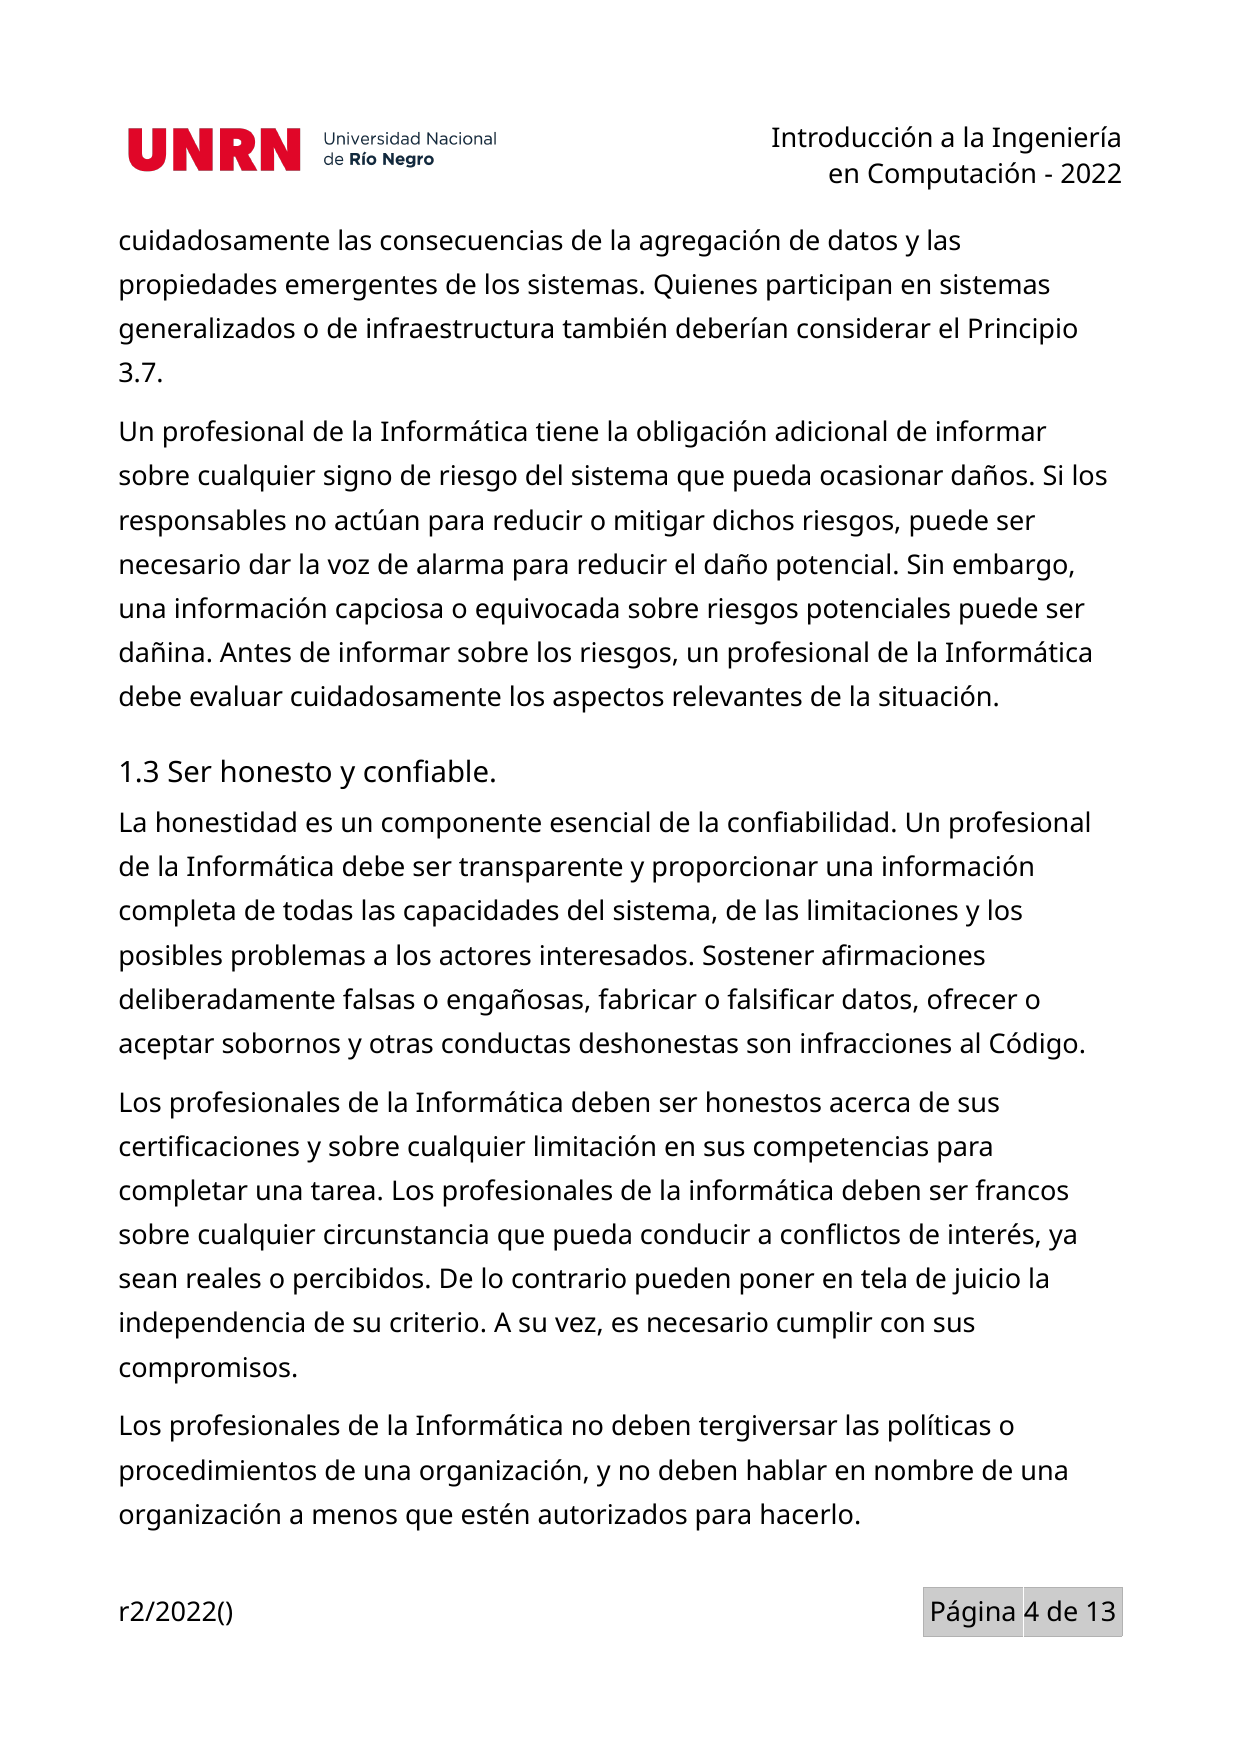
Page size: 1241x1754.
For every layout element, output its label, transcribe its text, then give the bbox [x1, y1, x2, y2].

text Los profesionales de la Informática no deben tergiversar las políticas o procedimientos de una organización, y no deben hablar en nombre de una organización a menos que estén autorizados para hacerlo. [118, 1407, 1122, 1532]
text cuidadosamente las consecuencias de la agregación de datos y las propiedades emergentes de los sistemas. Quienes participan en sistemas generalizados o de infraestructura también deberían considerar el Principio 3.7. [118, 221, 1122, 391]
text Un profesional de la Informática tiene la obligación adicional de informar sobre cualquier signo de riesgo del sistema que pueda ocasionar daños. Si los responsables no actúan para reducir o mitigar dichos riesgos, puede ser necesario dar la voz de alarma para reducir el daño potencial. Sin embargo, una información capciosa o equivocada sobre riesgos potenciales puede ser dañina. Antes de informar sobre los riesgos, un profesional de la Informática debe evaluar cuidadosamente los aspectos relevantes de la situación. [118, 413, 1122, 714]
text Los profesionales de la Informática deben ser honestos acerca de sus certificaciones y sobre cualquier limitación en sus competencias para completar una tarea. Los profesionales de la informática deben ser francos sobre cualquier circunstancia que pueda conducir a conflictos de interés, ya sean reales o percibidos. De lo contrario pueden poner en tela de juicio la independencia de su criterio. A su vez, es necesario cumplir con sus compromisos. [118, 1083, 1122, 1385]
subtitle 1.3 Ser honesto y confiable. [118, 751, 1122, 791]
picture [118, 118, 505, 180]
text La honestidad es un componente esencial de la confiabilidad. Un profesional de la Informática debe ser transparente y proporcionar una información completa de todas las capacidades del sistema, de las limitaciones y los posibles problemas a los actores interesados. Sostener afirmaciones deliberadamente falsas o engañosas, fabricar o falsificar datos, ofrecer o aceptar sobornos y otras conductas deshonestas son infracciones al Código. [118, 803, 1122, 1061]
